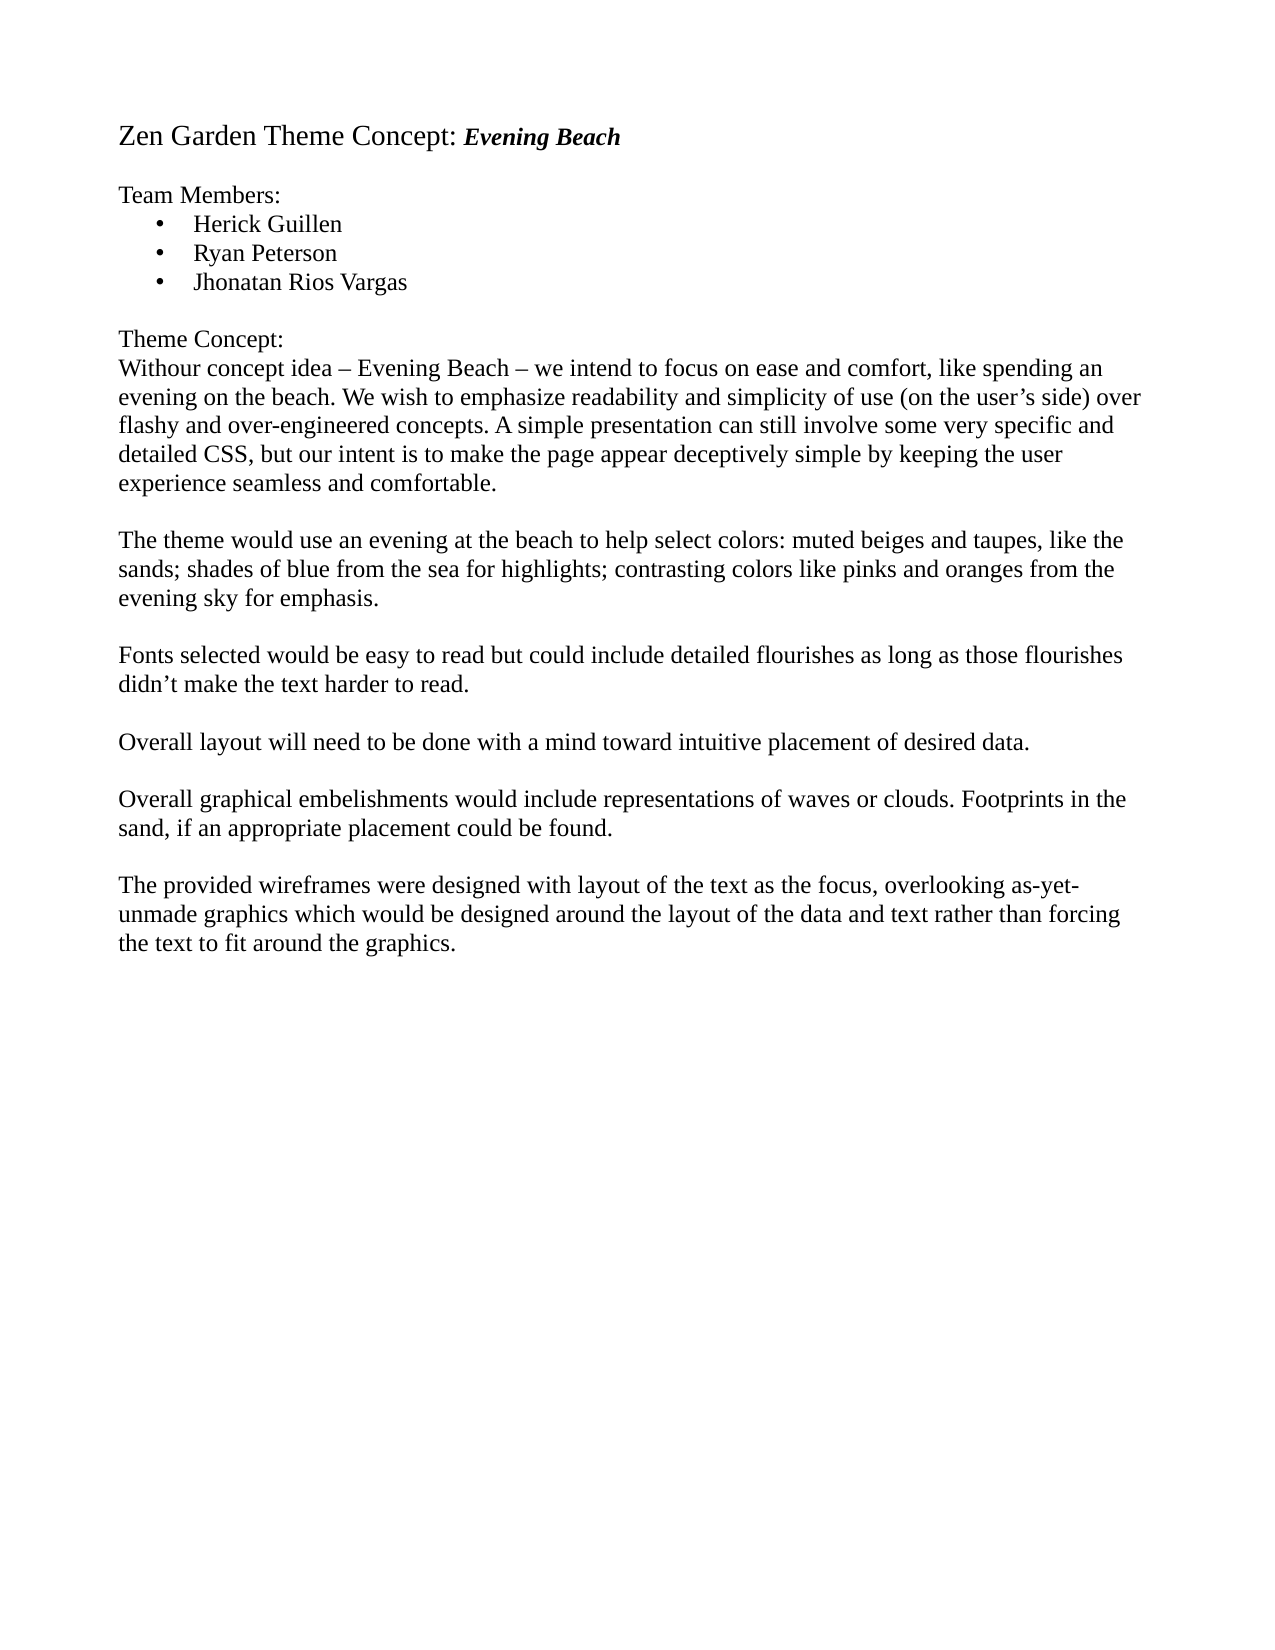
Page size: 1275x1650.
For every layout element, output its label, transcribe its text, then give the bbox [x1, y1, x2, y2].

text Zen Garden Theme Concept: Evening Beach [118, 118, 1157, 152]
text Overall graphical embelishments would include representations of waves or clouds. Footprints in the sand, if an appropriate placement could be found. [118, 784, 1157, 842]
text Fonts selected would be easy to read but could include detailed flourishes as long as those flourishes didn’t make the text harder to read. [118, 640, 1157, 698]
text Theme Concept: [118, 324, 1157, 353]
list Ryan Peterson [156, 238, 1157, 267]
text Overall layout will need to be done with a mind toward intuitive placement of desired data. [118, 727, 1157, 755]
list Jhonatan Rios Vargas [156, 267, 1157, 295]
list Herick Guillen [156, 209, 1157, 238]
text The provided wireframes were designed with layout of the text as the focus, overlooking as-yet-unmade graphics which would be designed around the layout of the data and text rather than forcing the text to fit around the graphics. [118, 870, 1157, 957]
text Team Members: [118, 180, 1157, 209]
text The theme would use an evening at the beach to help select colors: muted beiges and taupes, like the sands; shades of blue from the sea for highlights; contrasting colors like pinks and oranges from the evening sky for emphasis. [118, 525, 1157, 612]
text Withour concept idea – Evening Beach – we intend to focus on ease and comfort, like spending an evening on the beach. We wish to emphasize readability and simplicity of use (on the user’s side) over flashy and over-engineered concepts. A simple presentation can still involve some very specific and detailed CSS, but our intent is to make the page appear deceptively simple by keeping the user experience seamless and comfortable. [118, 353, 1157, 497]
